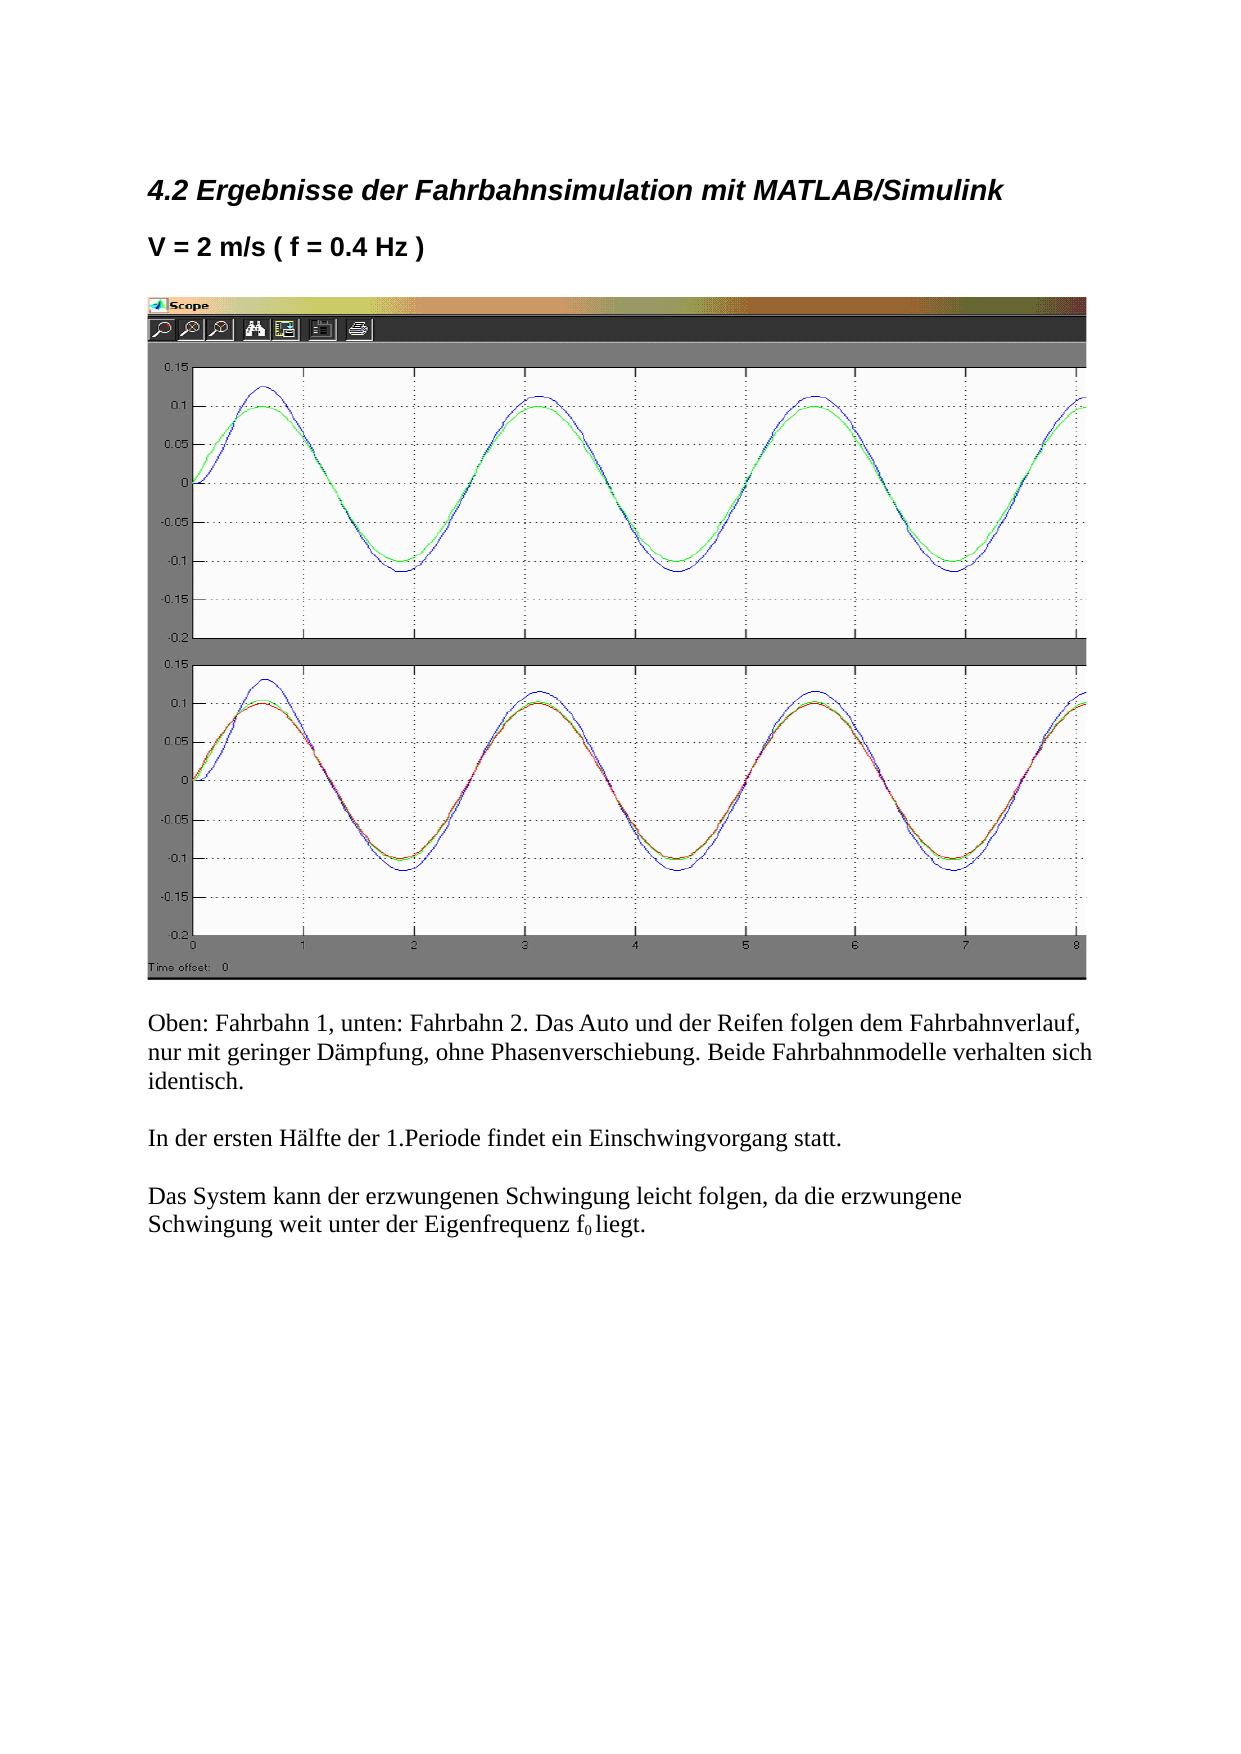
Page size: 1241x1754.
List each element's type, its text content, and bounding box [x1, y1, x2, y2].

subtitle V = 2 m/s ( f = 0.4 Hz ) [148, 231, 1093, 262]
text Das System kann der erzwungenen Schwingung leicht folgen, da die erzwungene Schwingung weit unter der Eigenfrequenz f0 liegt. [148, 1181, 1093, 1238]
text Oben: Fahrbahn 1, unten: Fahrbahn 2. Das Auto und der Reifen folgen dem Fahrbahnverlauf, nur mit geringer Dämpfung, ohne Phasenverschiebung. Beide Fahrbahnmodelle verhalten sich identisch. [148, 1008, 1093, 1094]
subtitle 4.2 Ergebnisse der Fahrbahnsimulation mit MATLAB/Simulink [148, 173, 1093, 206]
picture [147, 297, 1087, 980]
text In der ersten Hälfte der 1.Periode findet ein Einschwingvorgang statt. [148, 1123, 1093, 1152]
